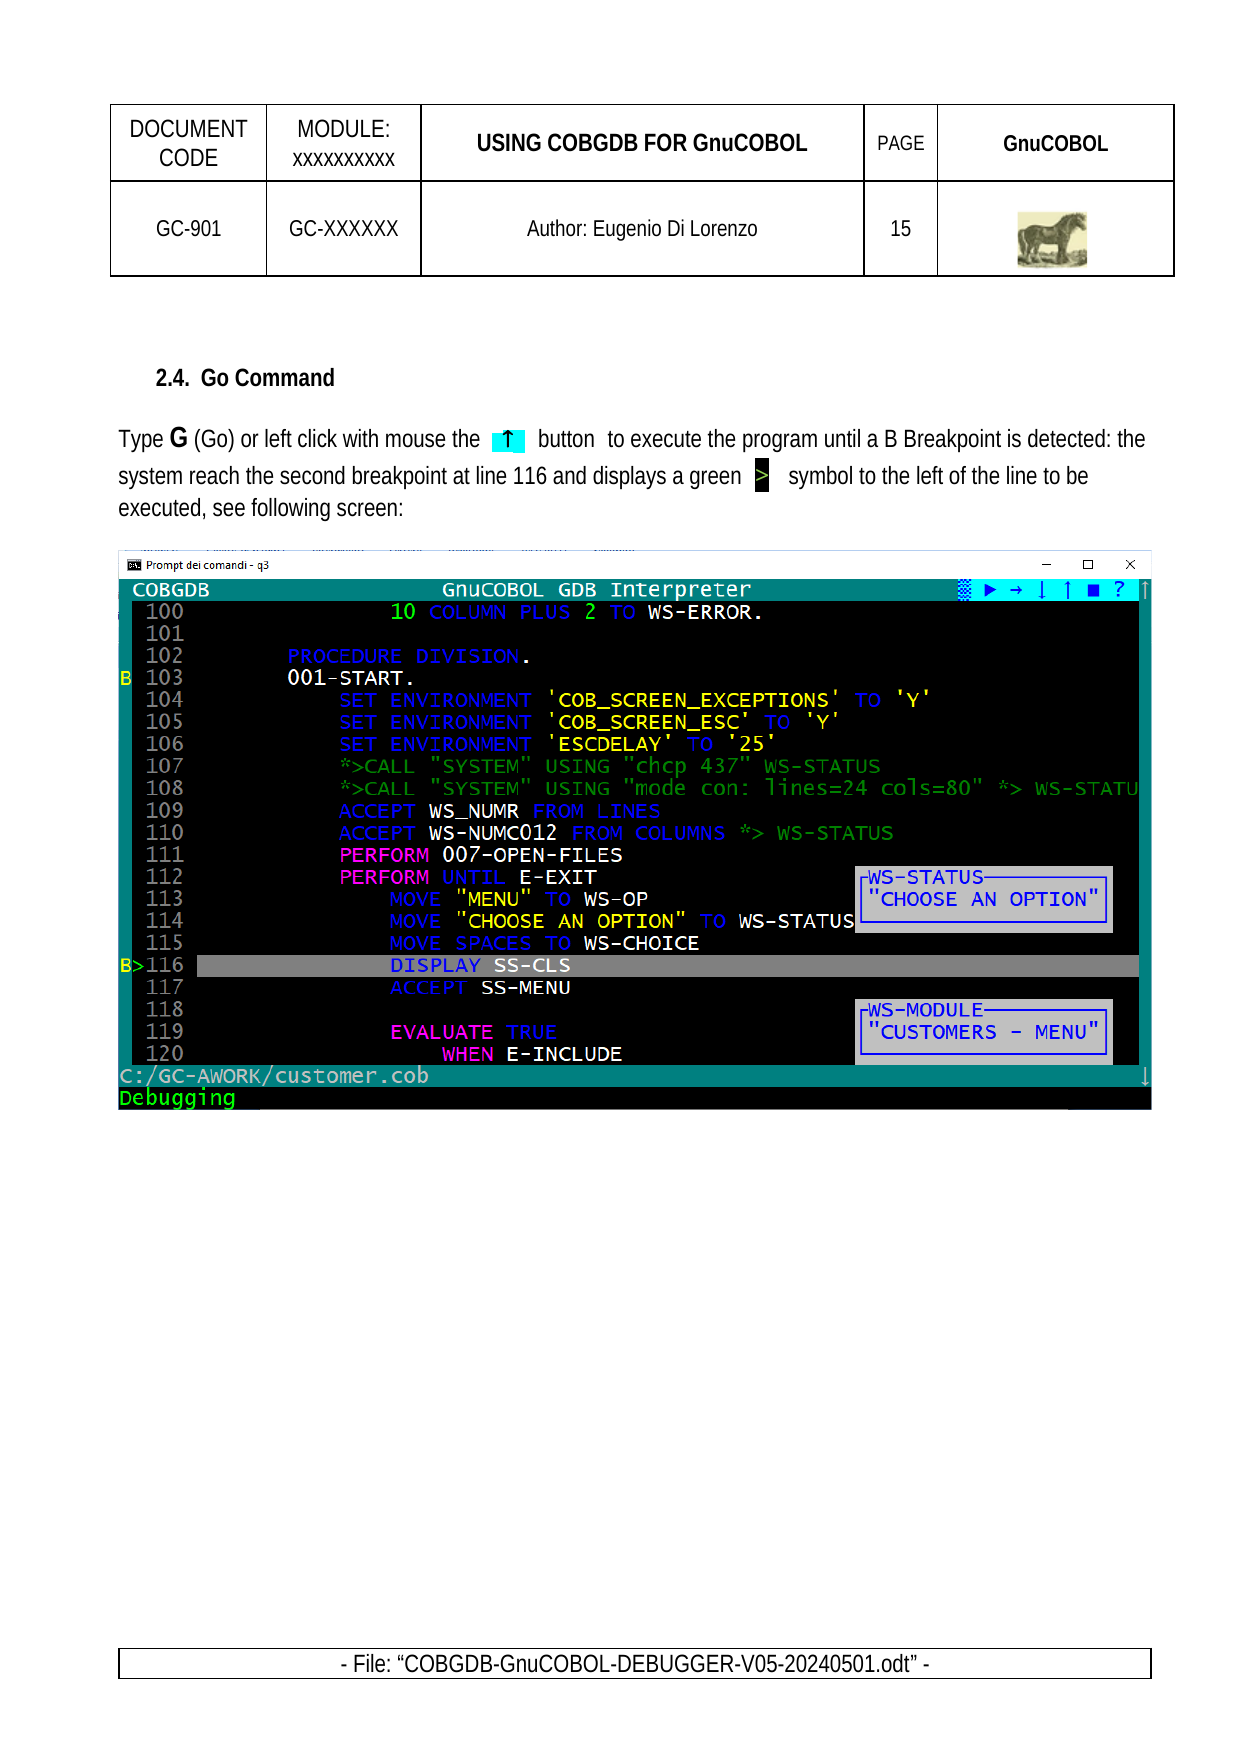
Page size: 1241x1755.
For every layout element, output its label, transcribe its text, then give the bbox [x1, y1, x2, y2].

subtitle Go Command [156, 362, 1152, 391]
text Type G (Go) or left click with mouse the  button to execute the program until a B Breakpoint is detected: the system reach the second breakpoint at line 116 and displays a green > symbol to the left of the line to be executed, see following screen: [118, 420, 1152, 522]
